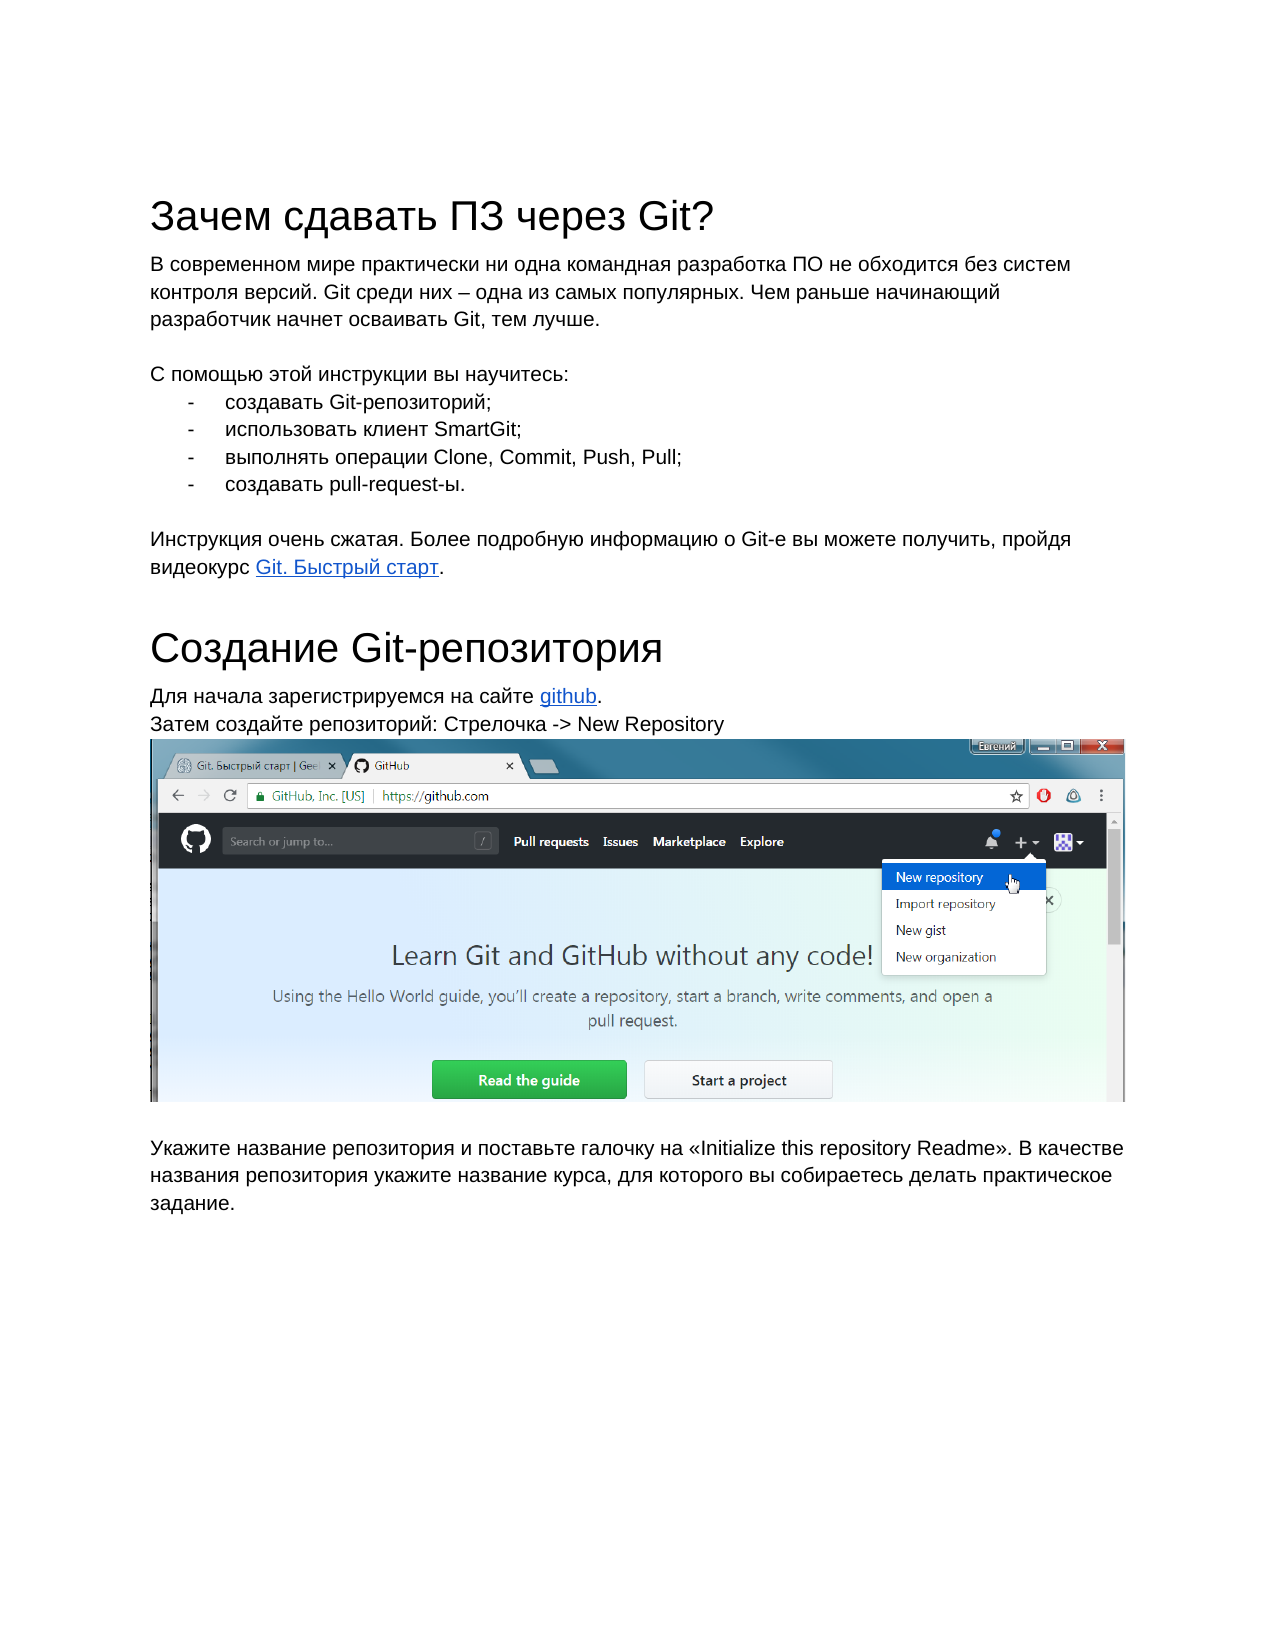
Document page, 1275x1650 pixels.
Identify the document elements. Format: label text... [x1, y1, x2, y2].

list выполнять операции Clone, Commit, Push, Pull; [187, 444, 1125, 468]
subtitle Зачем сдавать ПЗ через Git? [150, 192, 1125, 239]
list создавать pull-request-ы. [187, 472, 1125, 496]
text Укажите название репозитория и поставьте галочку на «Initialize this repository Readme». В качестве названия репозитория укажите название курса, для которого вы собираетесь делать практическое задание. [150, 1136, 1125, 1215]
picture [150, 739, 1125, 1102]
text В современном мире практически ни одна командная разработка ПО не обходится без систем контроля версий. Git среди них – одна из самых популярных. Чем раньше начинающий разработчик начнет осваивать Git, тем лучше. [150, 252, 1125, 331]
text Затем создайте репозиторий: Стрелочка -> New Repository [150, 712, 1125, 736]
subtitle Создание Git-репозитория [150, 624, 1125, 672]
text Для начала зарегистрируемся на сайте github. [150, 684, 1125, 708]
text С помощью этой инструкции вы научитесь: [150, 362, 1125, 386]
text Инструкция очень сжатая. Более подробную информацию о Git-е вы можете получить, пройдя видеокурс Git. Быстрый старт. [150, 527, 1125, 578]
list использовать клиент SmartGit; [187, 417, 1125, 441]
list создавать Git-репозиторий; [187, 389, 1125, 413]
